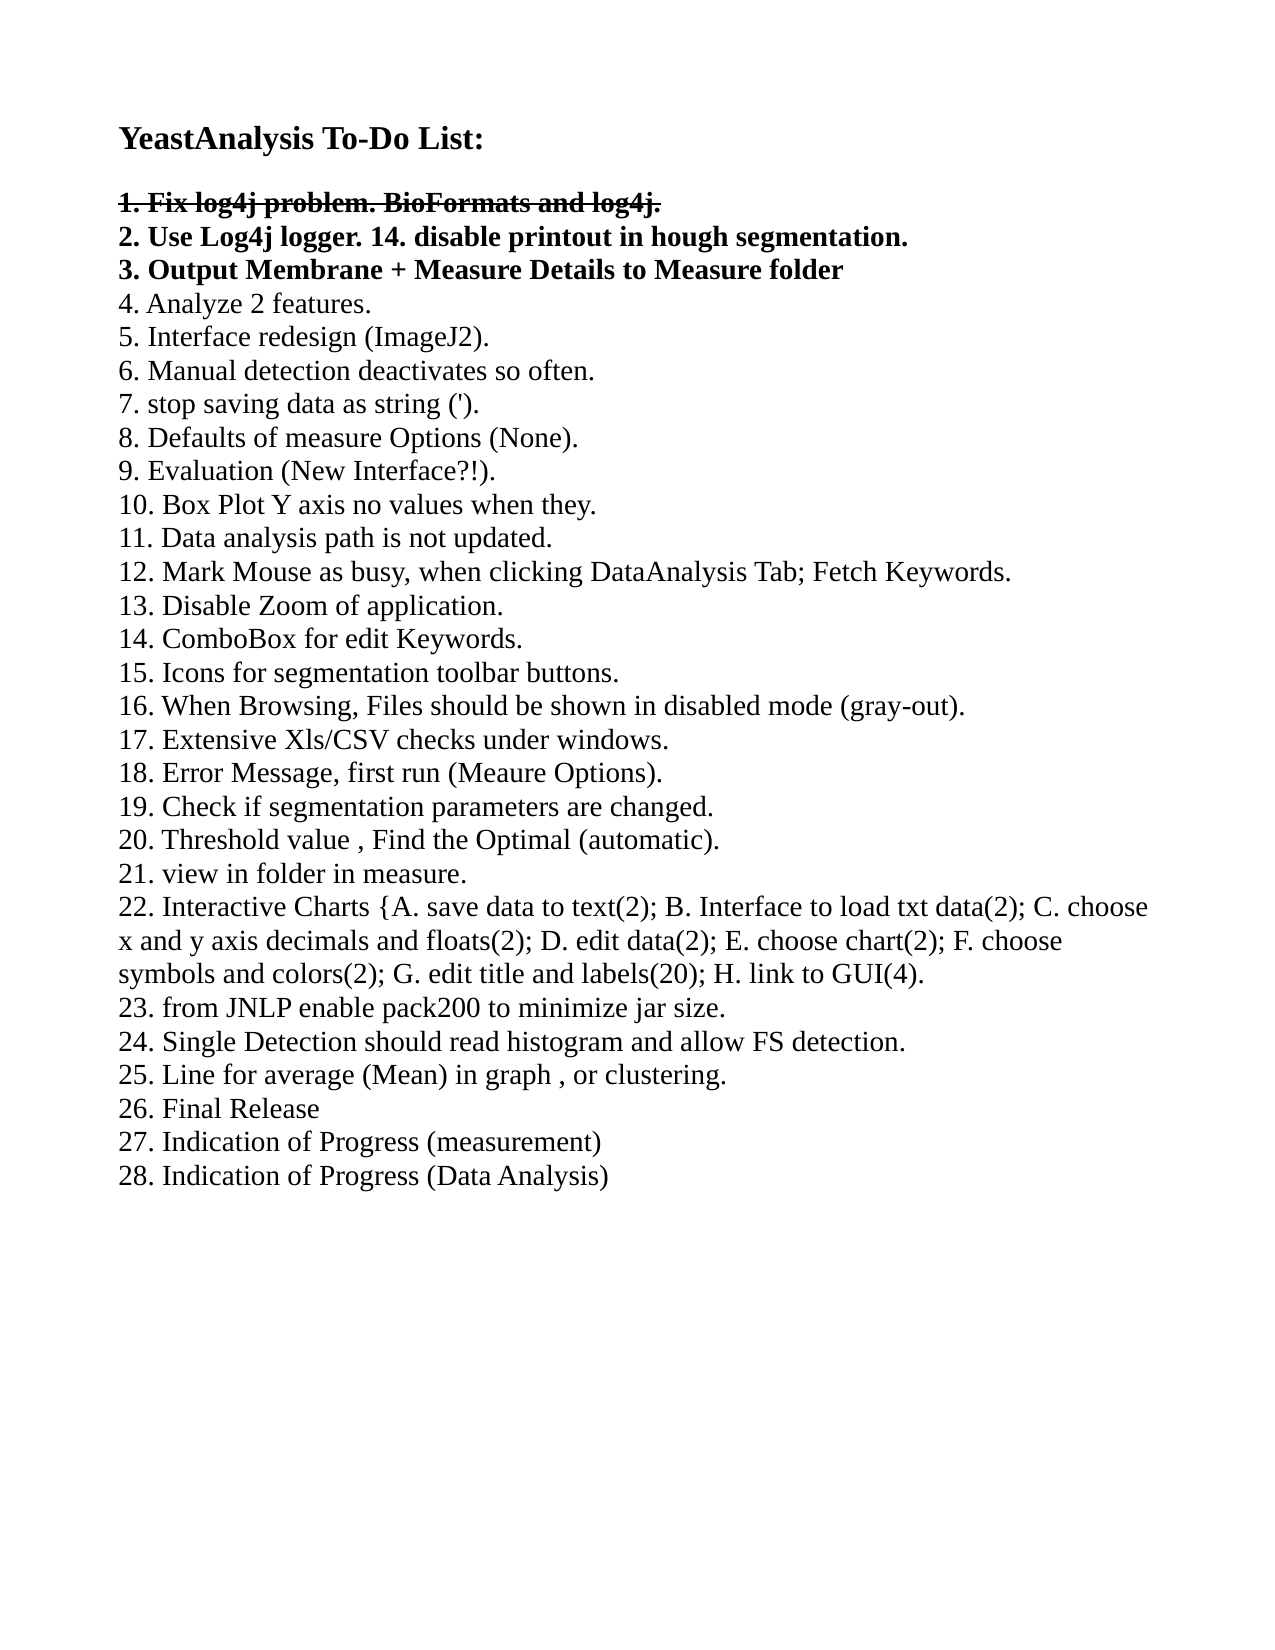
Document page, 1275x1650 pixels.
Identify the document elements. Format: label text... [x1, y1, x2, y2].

text 14. ComboBox for edit Keywords. [118, 621, 1157, 655]
text 19. Check if segmentation parameters are changed. [118, 789, 1157, 822]
text 10. Box Plot Y axis no values when they. [118, 487, 1157, 521]
text YeastAnalysis To-Do List: [118, 118, 1157, 156]
text 22. Interactive Charts {A. save data to text(2); B. Interface to load txt data(2); C. choose x and y axis decimals and floats(2); D. edit data(2); E. choose chart(2); F. choose symbols and colors(2); G. edit title and labels(20); H. link to GUI(4). [118, 889, 1157, 990]
text 9. Evaluation (New Interface?!). [118, 453, 1157, 487]
text 17. Extensive Xls/CSV checks under windows. [118, 722, 1157, 755]
text 5. Interface redesign (ImageJ2). [118, 319, 1157, 353]
text 8. Defaults of measure Options (None). [118, 420, 1157, 453]
text 6. Manual detection deactivates so often. [118, 353, 1157, 386]
text 11. Data analysis path is not updated. [118, 521, 1157, 554]
text 2. Use Log4j logger. 14. disable printout in hough segmentation. [118, 219, 1157, 252]
text 13. Disable Zoom of application. [118, 588, 1157, 621]
text 16. When Browsing, Files should be shown in disabled mode (gray-out). [118, 688, 1157, 722]
text 26. Final Release [118, 1091, 1157, 1124]
text 3. Output Membrane + Measure Details to Measure folder [118, 252, 1157, 286]
text 23. from JNLP enable pack200 to minimize jar size. [118, 990, 1157, 1024]
text 7. stop saving data as string ('). [118, 386, 1157, 420]
text 12. Mark Mouse as busy, when clicking DataAnalysis Tab; Fetch Keywords. [118, 554, 1157, 588]
text 28. Indication of Progress (Data Analysis) [118, 1158, 1157, 1191]
text 1. Fix log4j problem. BioFormats and log4j. [118, 185, 1157, 219]
text 18. Error Message, first run (Meaure Options). [118, 755, 1157, 789]
text 15. Icons for segmentation toolbar buttons. [118, 655, 1157, 688]
text 21. view in folder in measure. [118, 856, 1157, 889]
text 24. Single Detection should read histogram and allow FS detection. [118, 1024, 1157, 1057]
text 20. Threshold value , Find the Optimal (automatic). [118, 822, 1157, 856]
text 27. Indication of Progress (measurement) [118, 1124, 1157, 1158]
text 4. Analyze 2 features. [118, 286, 1157, 319]
text 25. Line for average (Mean) in graph , or clustering. [118, 1057, 1157, 1091]
